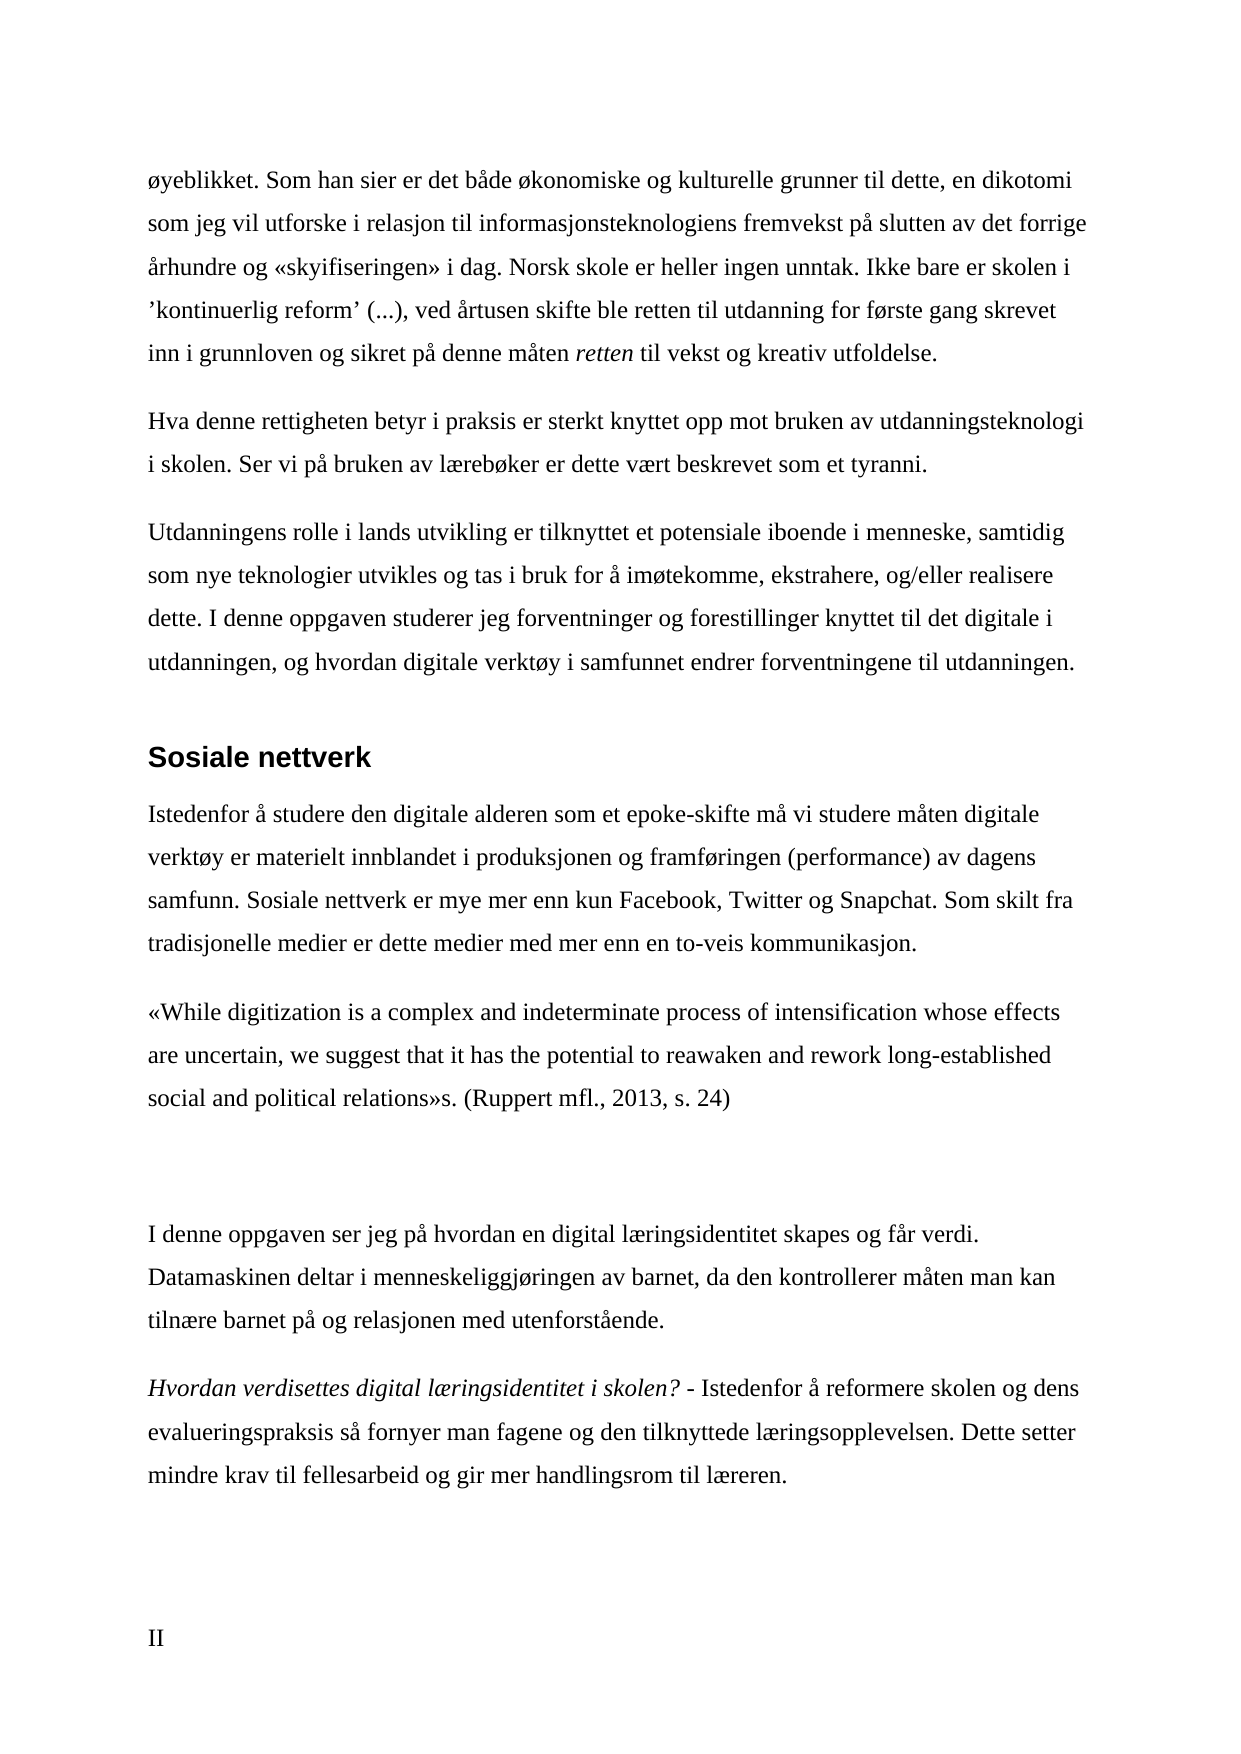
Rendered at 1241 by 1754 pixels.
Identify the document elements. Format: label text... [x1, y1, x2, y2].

text I denne oppgaven ser jeg på hvordan en digital læringsidentitet skapes og får verdi. Datamaskinen deltar i menneskeliggjøringen av barnet, da den kontrollerer måten man kan tilnære barnet på og relasjonen med utenforstående. [148, 1219, 1092, 1334]
text øyeblikket. Som han sier er det både økonomiske og kulturelle grunner til dette, en dikotomi som jeg vil utforske i relasjon til informasjonsteknologiens fremvekst på slutten av det forrige århundre og «skyifiseringen» i dag. Norsk skole er heller ingen unntak. Ikke bare er skolen i ’kontinuerlig reform’ (...), ved årtusen skifte ble retten til utdanning for første gang skrevet inn i grunnloven og sikret på denne måten retten til vekst og kreativ utfoldelse. [148, 165, 1092, 367]
text «While digitization is a complex and indeterminate process of intensification whose effects are uncertain, we suggest that it has the potential to reawaken and rework long-established social and political relations»s. (Ruppert mfl., 2013, s. 24) [148, 997, 1092, 1112]
text Istedenfor å studere den digitale alderen som et epoke-skifte må vi studere måten digitale verktøy er materielt innblandet i produksjonen og framføringen (performance) av dagens samfunn. Sosiale nettverk er mye mer enn kun Facebook, Twitter og Snapchat. Som skilt fra tradisjonelle medier er dette medier med mer enn en to-veis kommunikasjon. [148, 799, 1092, 957]
text Utdanningens rolle i lands utvikling er tilknyttet et potensiale iboende i menneske, samtidig som nye teknologier utvikles og tas i bruk for å imøtekomme, ekstrahere, og/eller realisere dette. I denne oppgaven studerer jeg forventninger og forestillinger knyttet til det digitale i utdanningen, og hvordan digitale verktøy i samfunnet endrer forventningene til utdanningen. [148, 517, 1092, 675]
subtitle Sosiale nettverk [148, 740, 1092, 773]
text Hvordan verdisettes digital læringsidentitet i skolen? - Istedenfor å reformere skolen og dens evalueringspraksis så fornyer man fagene og den tilknyttede læringsopplevelsen. Dette setter mindre krav til fellesarbeid og gir mer handlingsrom til læreren. [148, 1373, 1092, 1488]
text Hva denne rettigheten betyr i praksis er sterkt knyttet opp mot bruken av utdanningsteknologi i skolen. Ser vi på bruken av lærebøker er dette vært beskrevet som et tyranni. [148, 406, 1092, 478]
